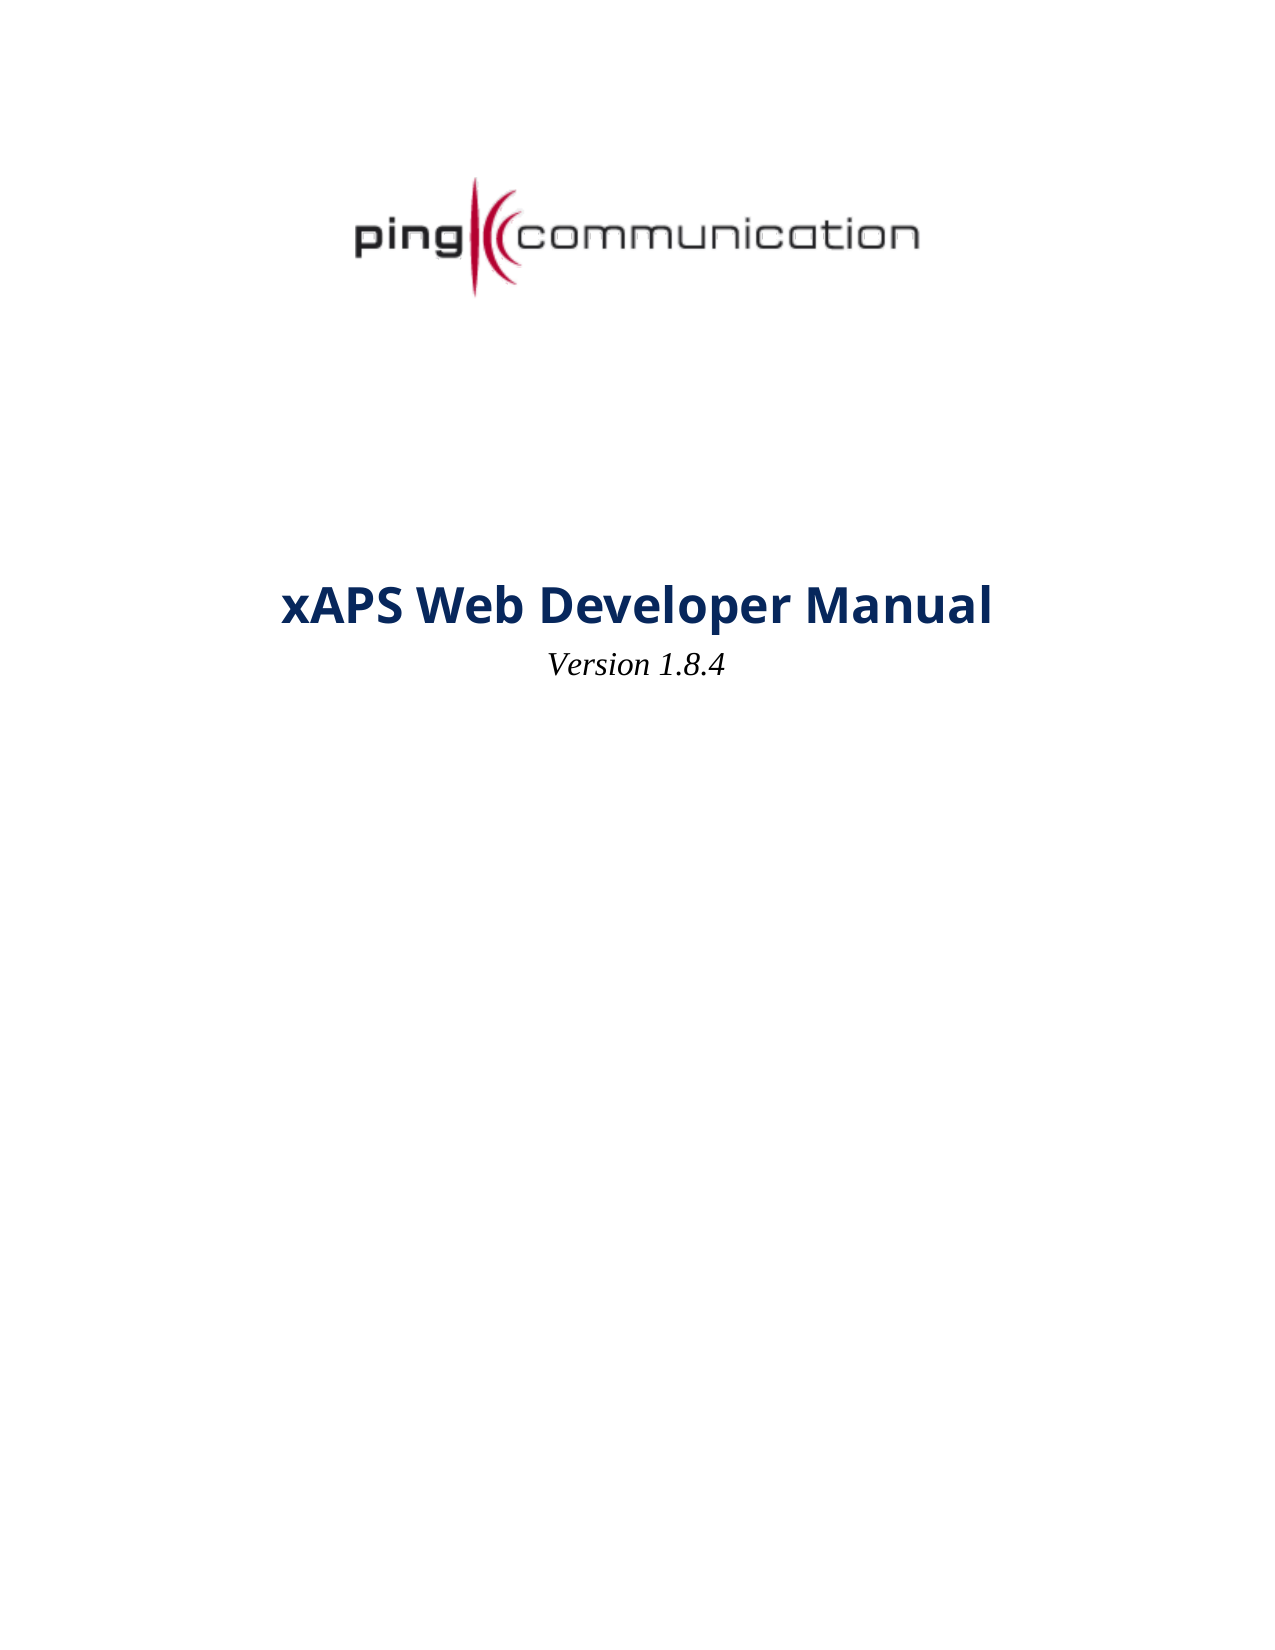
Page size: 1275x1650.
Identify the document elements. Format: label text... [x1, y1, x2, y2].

title xAPS Web Developer Manual [118, 570, 1157, 638]
text Version 1.8.4 [118, 645, 1157, 683]
picture [354, 177, 921, 299]
